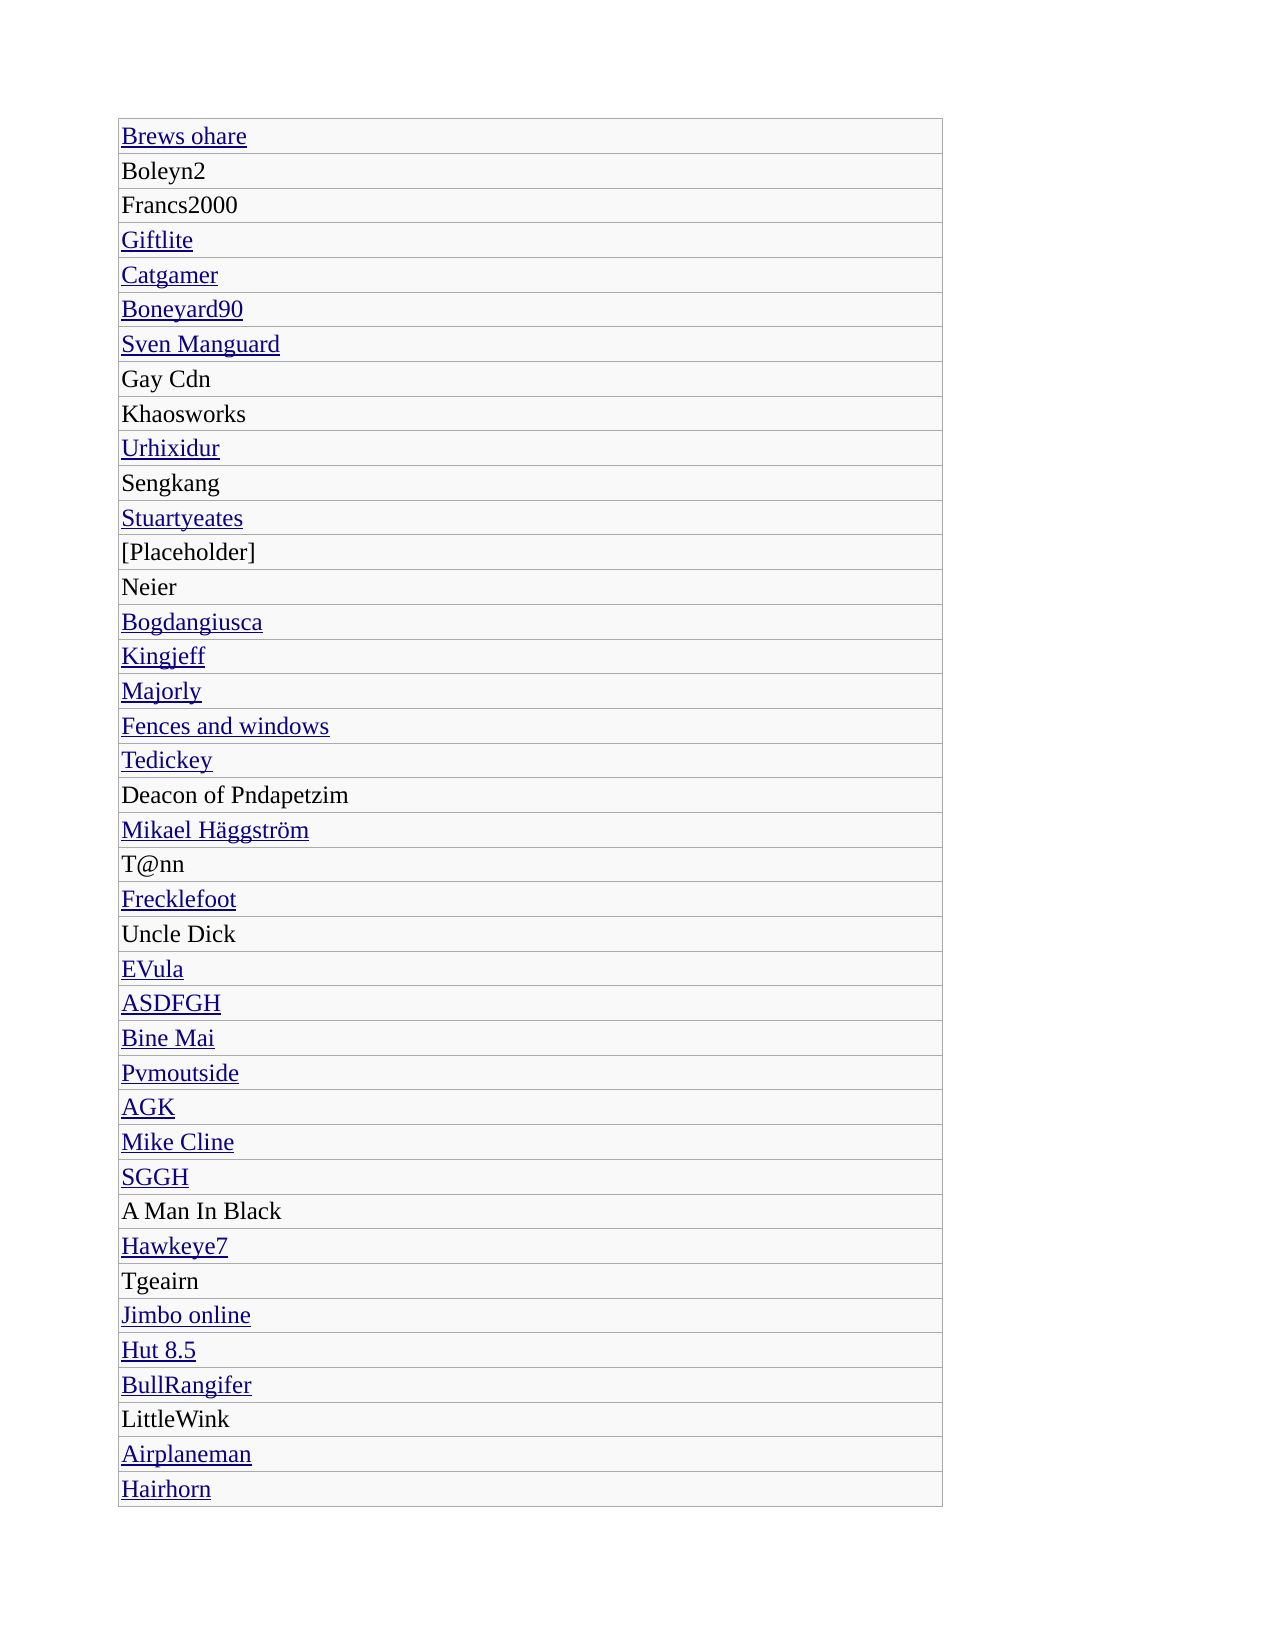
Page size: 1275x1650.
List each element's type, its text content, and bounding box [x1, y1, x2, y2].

table_cell Pvmoutside [119, 1056, 942, 1089]
table_cell Fences and windows [119, 709, 942, 742]
table_cell Jimbo online [119, 1299, 942, 1332]
table_cell Deacon of Pndapetzim [119, 778, 942, 812]
table_cell LittleWink [119, 1403, 942, 1436]
table_cell Boneyard90 [119, 293, 942, 326]
table_cell Uncle Dick [119, 917, 942, 951]
table_cell T@nn [119, 848, 942, 881]
table_cell Mike Cline [119, 1125, 942, 1159]
table_cell Stuartyeates [119, 501, 942, 534]
table_cell Bine Mai [119, 1021, 942, 1055]
table_cell Neier [119, 570, 942, 604]
table_cell EVula [119, 952, 942, 985]
table_cell SGGH [119, 1160, 942, 1193]
table_cell Tgeairn [119, 1264, 942, 1297]
table_cell Brews ohare [119, 119, 942, 153]
table_cell Khaosworks [119, 397, 942, 430]
table_cell Tedickey [119, 744, 942, 777]
table_cell Sven Manguard [119, 327, 942, 361]
table_cell Airplaneman [119, 1437, 942, 1471]
table_cell AGK [119, 1090, 942, 1124]
table_cell Gay Cdn [119, 362, 942, 396]
table_cell Francs2000 [119, 189, 942, 222]
table_cell ASDFGH [119, 986, 942, 1020]
table_cell Bogdangiusca [119, 605, 942, 638]
table_cell Frecklefoot [119, 882, 942, 916]
table_cell [Placeholder] [119, 535, 942, 569]
table_cell Catgamer [119, 258, 942, 292]
table_cell Urhixidur [119, 431, 942, 465]
table_cell Sengkang [119, 466, 942, 500]
table_cell A Man In Black [119, 1195, 942, 1228]
table_cell Hut 8.5 [119, 1333, 942, 1367]
table_cell Mikael Häggström [119, 813, 942, 847]
table_cell Giftlite [119, 223, 942, 257]
table_cell Boleyn2 [119, 154, 942, 187]
table_cell Kingjeff [119, 640, 942, 673]
table_cell Majorly [119, 674, 942, 708]
table_cell BullRangifer [119, 1368, 942, 1402]
table_cell Hawkeye7 [119, 1229, 942, 1263]
table_cell Hairhorn [119, 1472, 942, 1506]
